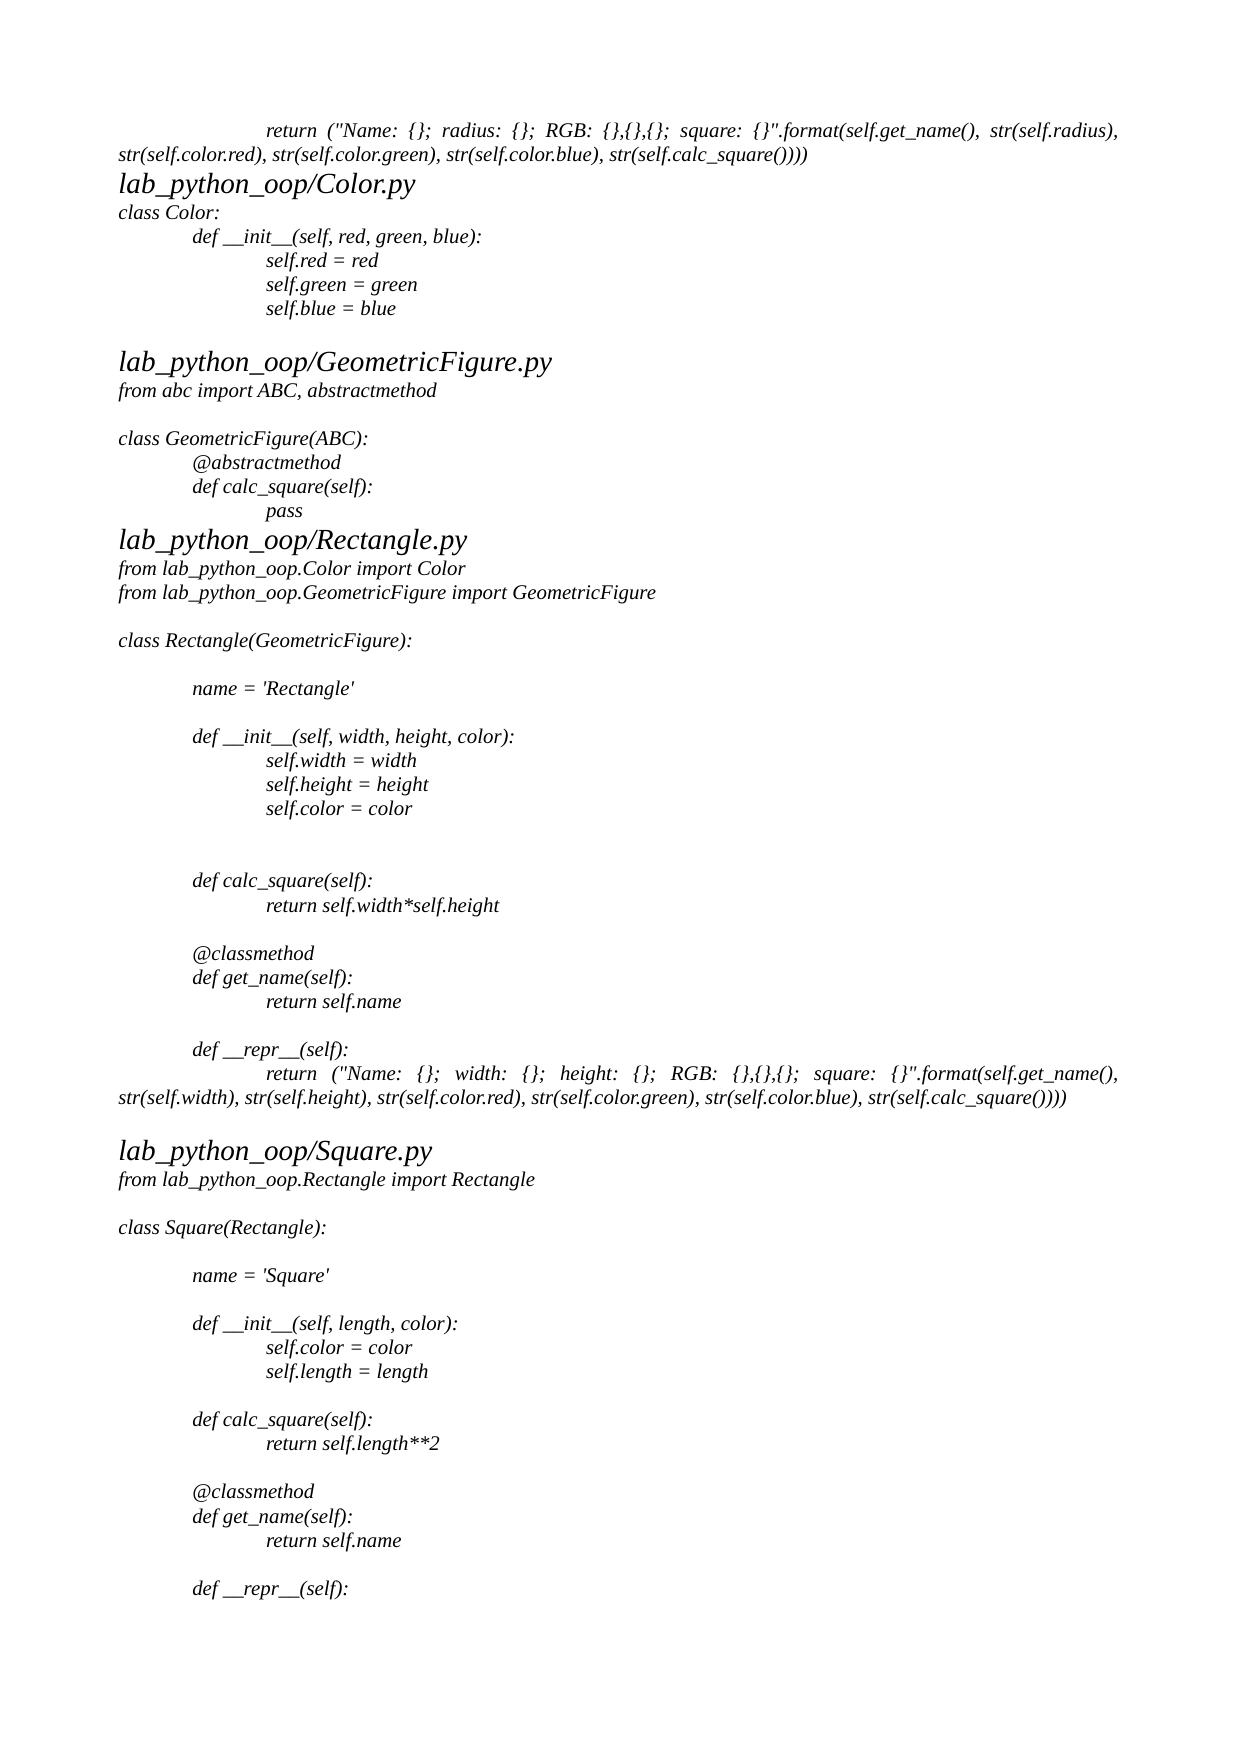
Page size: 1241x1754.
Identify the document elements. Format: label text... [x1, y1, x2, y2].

text def __repr__(self): [118, 1576, 1122, 1600]
text def __init__(self, length, color): [118, 1311, 1122, 1335]
text from abc import ABC, abstractmethod [118, 378, 1122, 402]
text self.color = color [118, 796, 1122, 820]
text return self.length**2 [118, 1431, 1122, 1455]
text def __init__(self, width, height, color): [118, 724, 1122, 748]
text def __init__(self, red, green, blue): [118, 224, 1122, 248]
text self.width = width [118, 748, 1122, 772]
text class Square(Rectangle): [118, 1215, 1122, 1239]
text def calc_square(self): [118, 474, 1122, 498]
text from lab_python_oop.Color import Color [118, 556, 1122, 580]
text return ("Name: {}; radius: {}; RGB: {},{},{}; square: {}".format(self.get_name(), str(self.radius), str(self.color.red), str(self.color.green), str(self.color.blue), str(self.calc_square()))) [118, 118, 1122, 166]
text name = 'Square' [118, 1263, 1122, 1287]
text @classmethod [118, 1479, 1122, 1503]
text class Color: [118, 200, 1122, 224]
text def get_name(self): [118, 965, 1122, 989]
text return ("Name: {}; width: {}; height: {}; RGB: {},{},{}; square: {}".format(self.get_name(), str(self.width), str(self.height), str(self.color.red), str(self.color.green), str(self.color.blue), str(self.calc_square()))) [118, 1061, 1122, 1109]
text pass [118, 498, 1122, 522]
text lab_python_oop/Color.py [118, 166, 1122, 200]
text name = 'Rectangle' [118, 676, 1122, 700]
text self.red = red [118, 248, 1122, 272]
text class GeometricFigure(ABC): [118, 426, 1122, 450]
text self.green = green [118, 272, 1122, 296]
text def __repr__(self): [118, 1037, 1122, 1061]
text return self.name [118, 1528, 1122, 1552]
text class Rectangle(GeometricFigure): [118, 628, 1122, 652]
text self.length = length [118, 1359, 1122, 1383]
text self.blue = blue [118, 296, 1122, 320]
text return self.width*self.height [118, 892, 1122, 917]
text lab_python_oop/GeometricFigure.py [118, 344, 1122, 378]
text self.height = height [118, 772, 1122, 796]
text self.color = color [118, 1335, 1122, 1359]
text @classmethod [118, 941, 1122, 965]
text def calc_square(self): [118, 868, 1122, 892]
text lab_python_oop/Square.py [118, 1133, 1122, 1167]
text def get_name(self): [118, 1503, 1122, 1528]
text return self.name [118, 989, 1122, 1013]
text from lab_python_oop.GeometricFigure import GeometricFigure [118, 580, 1122, 604]
text lab_python_oop/Rectangle.py [118, 522, 1122, 556]
text from lab_python_oop.Rectangle import Rectangle [118, 1167, 1122, 1191]
text def calc_square(self): [118, 1407, 1122, 1431]
text @abstractmethod [118, 450, 1122, 474]
